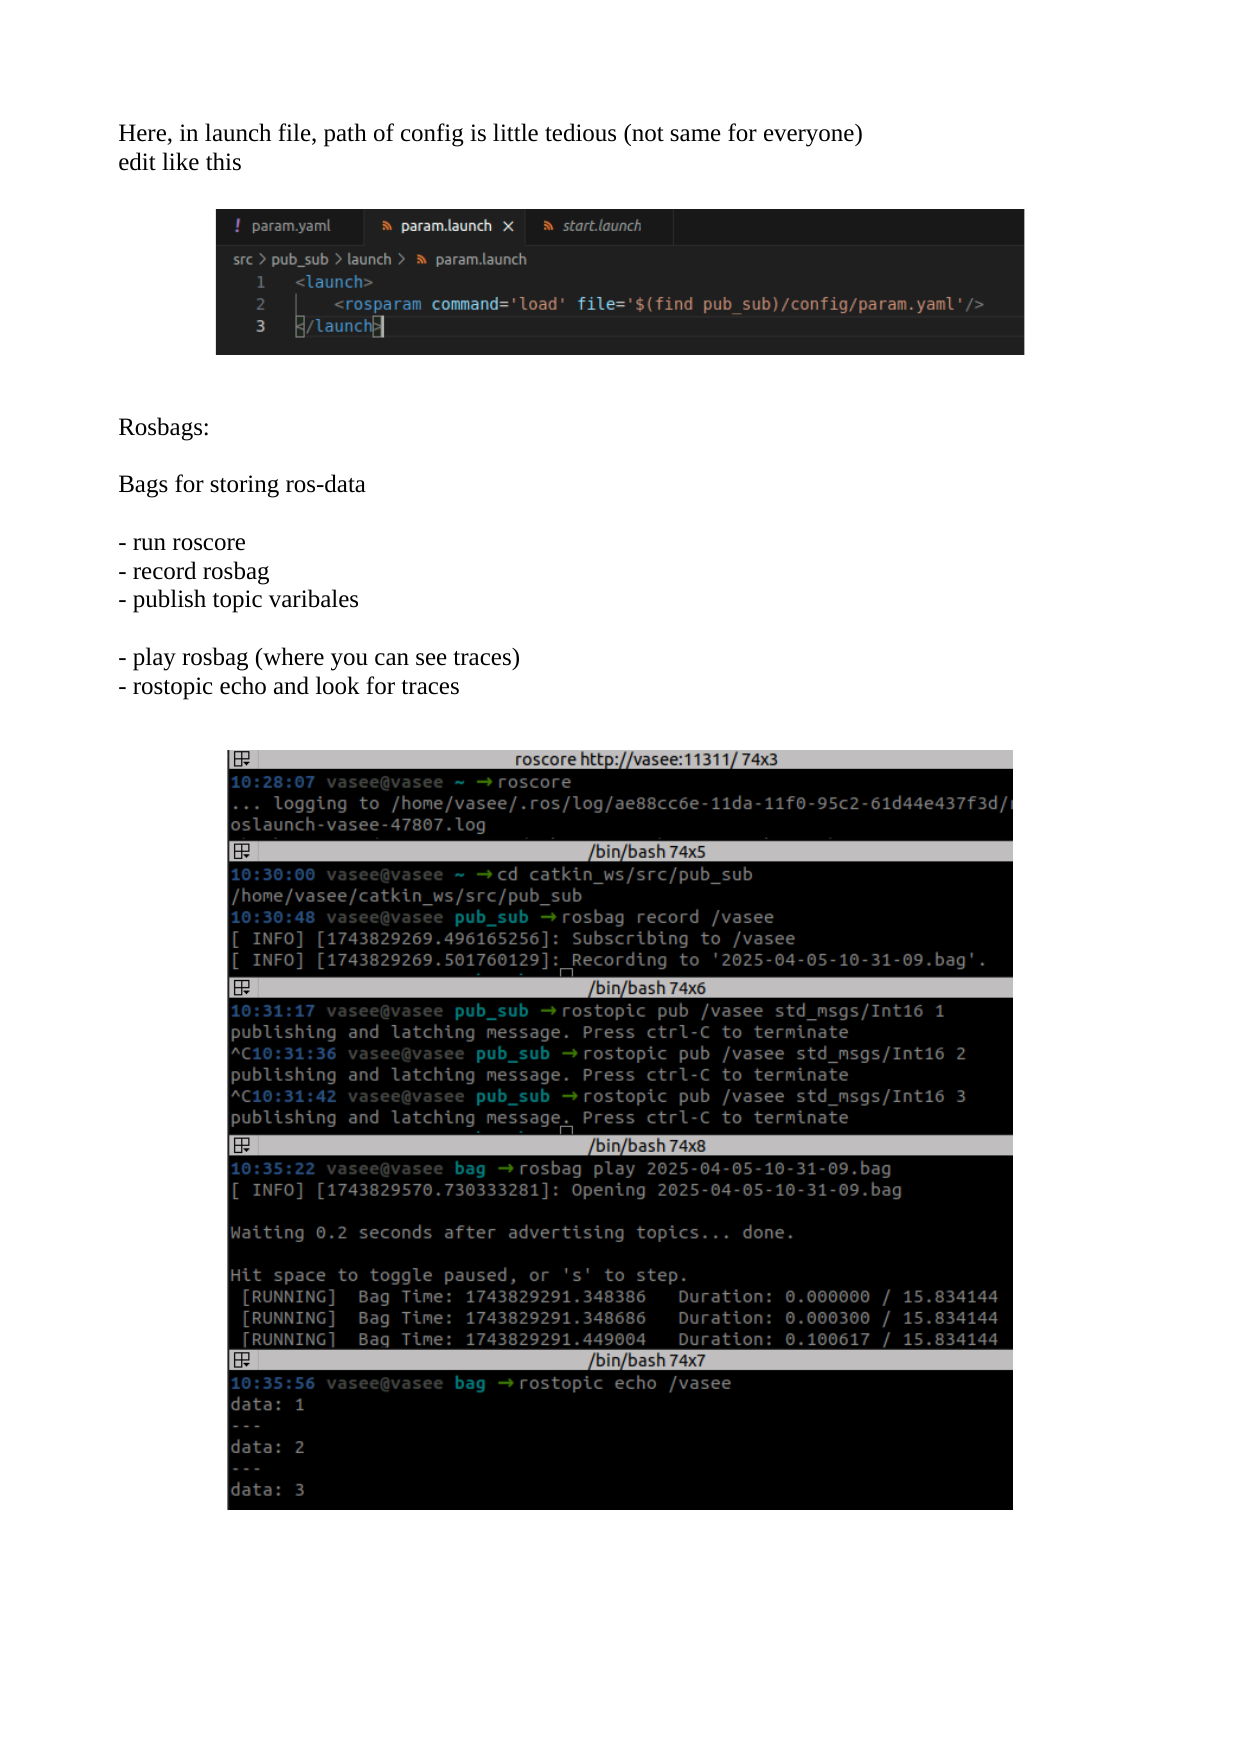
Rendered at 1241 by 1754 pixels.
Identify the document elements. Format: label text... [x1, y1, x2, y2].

text - play rosbag (where you can see traces) [118, 642, 1122, 671]
text edit like this [118, 147, 1122, 176]
text - run roscore [118, 527, 1122, 556]
text Rosbags: [118, 412, 1122, 469]
picture [227, 750, 1013, 1510]
text - publish topic varibales [118, 584, 1122, 613]
text - rostopic echo and look for traces [118, 671, 1122, 699]
picture [215, 209, 1025, 355]
text Bags for storing ros-data [118, 469, 1122, 498]
text Here, in launch file, path of config is little tedious (not same for everyone) [118, 118, 1122, 147]
text - record rosbag [118, 556, 1122, 584]
